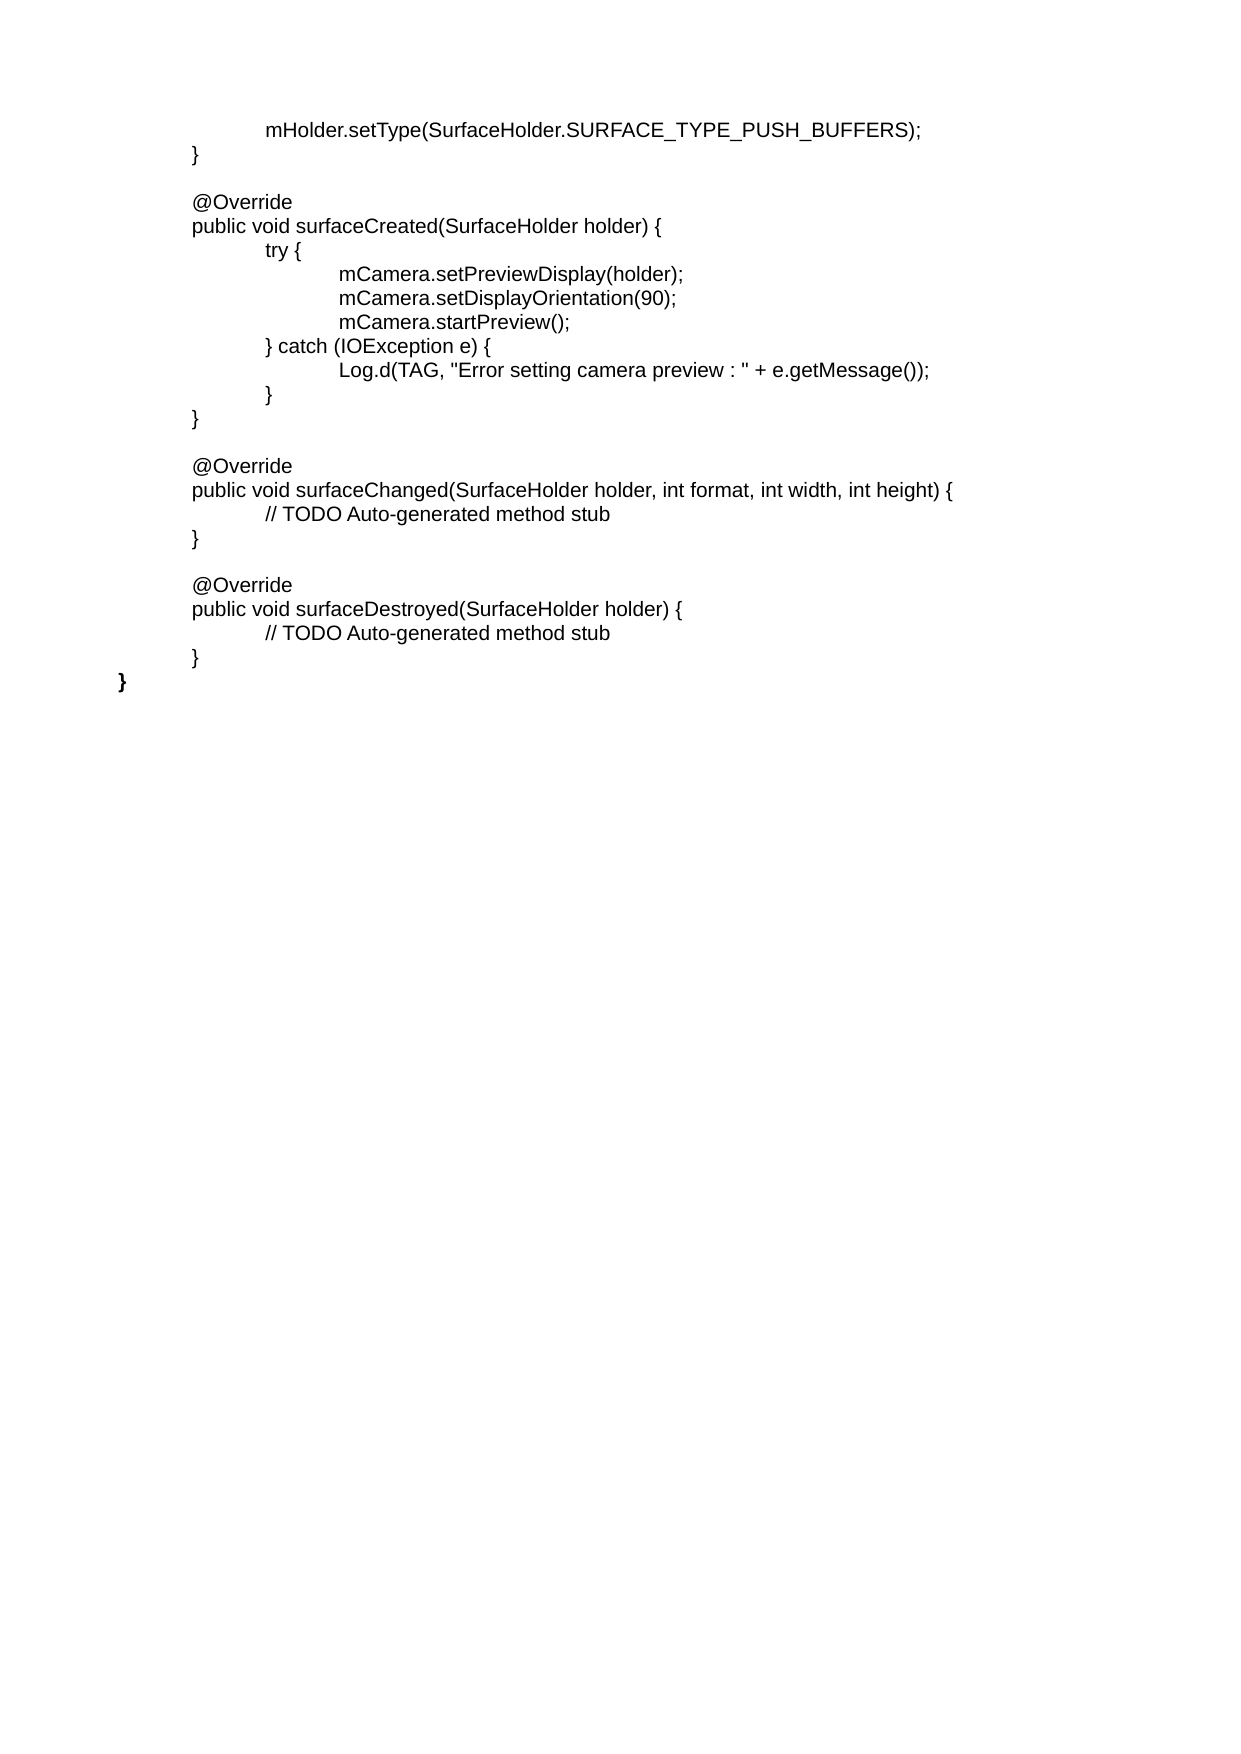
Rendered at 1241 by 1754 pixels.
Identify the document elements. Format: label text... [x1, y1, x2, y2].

text @Override [118, 573, 1122, 597]
text Log.d(TAG, "Error setting camera preview : " + e.getMessage()); [118, 358, 1122, 382]
text } catch (IOException e) { [118, 334, 1122, 358]
text // TODO Auto-generated method stub [118, 501, 1122, 525]
text @Override [118, 190, 1122, 214]
text mCamera.setDisplayOrientation(90); [118, 286, 1122, 310]
text } [118, 406, 1122, 429]
text mHolder.setType(SurfaceHolder.SURFACE_TYPE_PUSH_BUFFERS); [118, 118, 1122, 142]
text try { [118, 238, 1122, 262]
text mCamera.startPreview(); [118, 310, 1122, 334]
text } [118, 382, 1122, 406]
text } [118, 645, 1122, 669]
text public void surfaceCreated(SurfaceHolder holder) { [118, 214, 1122, 238]
text mCamera.setPreviewDisplay(holder); [118, 262, 1122, 286]
text } [118, 669, 1122, 693]
text // TODO Auto-generated method stub [118, 621, 1122, 645]
text } [118, 142, 1122, 166]
text public void surfaceDestroyed(SurfaceHolder holder) { [118, 597, 1122, 621]
text public void surfaceChanged(SurfaceHolder holder, int format, int width, int height) { [118, 477, 1122, 501]
text } [118, 525, 1122, 549]
text @Override [118, 453, 1122, 477]
